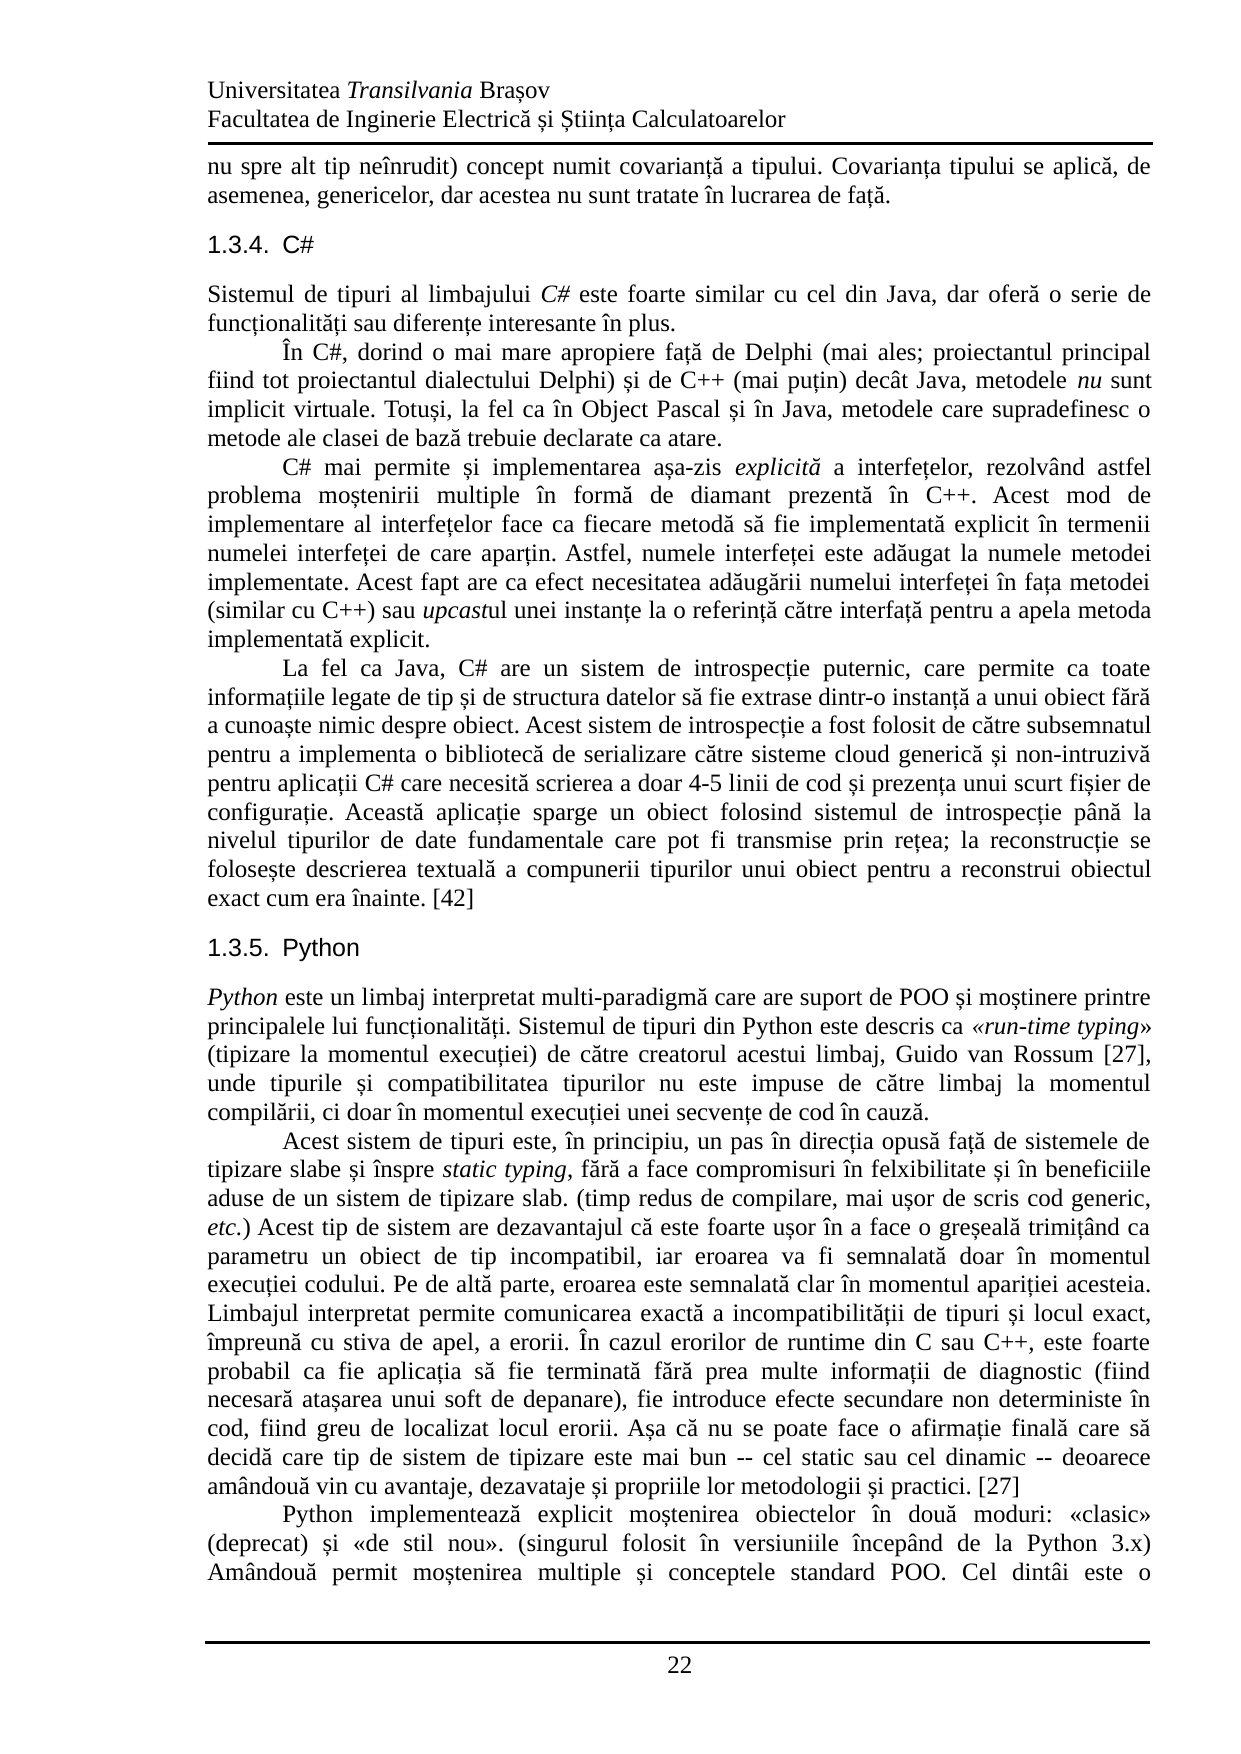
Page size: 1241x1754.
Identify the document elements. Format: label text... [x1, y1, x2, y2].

text Python este un limbaj interpretat multi-paradigmă care are suport de POO și moștinere printre principalele lui funcționalități. Sistemul de tipuri din Python este descris ca «run-time typing» (tipizare la momentul execuției) de către creatorul acestui limbaj, Guido van Rossum [27], unde tipurile și compatibilitatea tipurilor nu este impuse de către limbaj la momentul compilării, ci doar în momentul execuției unei secvențe de cod în cauză. [207, 982, 1152, 1126]
text Sistemul de tipuri al limbajului C# este foarte similar cu cel din Java, dar oferă o serie de funcționalități sau diferențe interesante în plus. [207, 279, 1152, 337]
subtitle Python [207, 932, 1152, 961]
text La fel ca Java, C# are un sistem de introspecție puternic, care permite ca toate informațiile legate de tip și de structura datelor să fie extrase dintr-o instanță a unui obiect fără a cunoaște nimic despre obiect. Acest sistem de introspecție a fost folosit de către subsemnatul pentru a implementa o bibliotecă de serializare către sisteme cloud generică și non-intruzivă pentru aplicații C# care necesită scrierea a doar 4-5 linii de cod și prezența unui scurt fișier de configurație. Această aplicație sparge un obiect folosind sistemul de introspecție până la nivelul tipurilor de date fundamentale care pot fi transmise prin rețea; la reconstrucție se folosește descrierea textuală a compunerii tipurilor unui obiect pentru a reconstrui obiectul exact cum era înainte. [42] [207, 653, 1152, 912]
text C# mai permite și implementarea așa-zis explicită a interfețelor, rezolvând astfel problema moștenirii multiple în formă de diamant prezentă în C++. Acest mod de implementare al interfețelor face ca fiecare metodă să fie implementată explicit în termenii numelei interfeței de care aparțin. Astfel, numele interfeței este adăugat la numele metodei implementate. Acest fapt are ca efect necesitatea adăugării numelui interfeței în fața metodei (similar cu C++) sau upcastul unei instanțe la o referință către interfață pentru a apela metoda implementată explicit. [207, 452, 1152, 653]
text Python implementează explicit moștenirea obiectelor în două moduri: «clasic» (deprecat) și «de stil nou». (singurul folosit în versiuniile începând de la Python 3.x) Amândouă permit moștenirea multiple și conceptele standard POO. Cel dintâi este o [207, 1499, 1152, 1586]
text Acest sistem de tipuri este, în principiu, un pas în direcția opusă față de sistemele de tipizare slabe și înspre static typing, fără a face compromisuri în felxibilitate și în beneficiile aduse de un sistem de tipizare slab. (timp redus de compilare, mai ușor de scris cod generic, etc.) Acest tip de sistem are dezavantajul că este foarte ușor în a face o greșeală trimițând ca parametru un obiect de tip incompatibil, iar eroarea va fi semnalată doar în momentul execuției codului. Pe de altă parte, eroarea este semnalată clar în momentul apariției acesteia. Limbajul interpretat permite comunicarea exactă a incompatibilității de tipuri și locul exact, împreună cu stiva de apel, a erorii. În cazul erorilor de runtime din C sau C++, este foarte probabil ca fie aplicația să fie terminată fără prea multe informații de diagnostic (fiind necesară atașarea unui soft de depanare), fie introduce efecte secundare non deterministe în cod, fiind greu de localizat locul erorii. Așa că nu se poate face o afirmație finală care să decidă care tip de sistem de tipizare este mai bun -- cel static sau cel dinamic -- deoarece amândouă vin cu avantaje, dezavataje și propriile lor metodologii și practici. [27] [207, 1126, 1152, 1499]
text nu spre alt tip neînrudit) concept numit covarianță a tipului. Covarianța tipului se aplică, de asemenea, genericelor, dar acestea nu sunt tratate în lucrarea de față. [207, 151, 1152, 209]
subtitle C# [207, 229, 1152, 258]
text În C#, dorind o mai mare apropiere față de Delphi (mai ales; proiectantul principal fiind tot proiectantul dialectului Delphi) și de C++ (mai puțin) decât Java, metodele nu sunt implicit virtuale. Totuși, la fel ca în Object Pascal și în Java, metodele care supradefinesc o metode ale clasei de bază trebuie declarate ca atare. [207, 337, 1152, 452]
